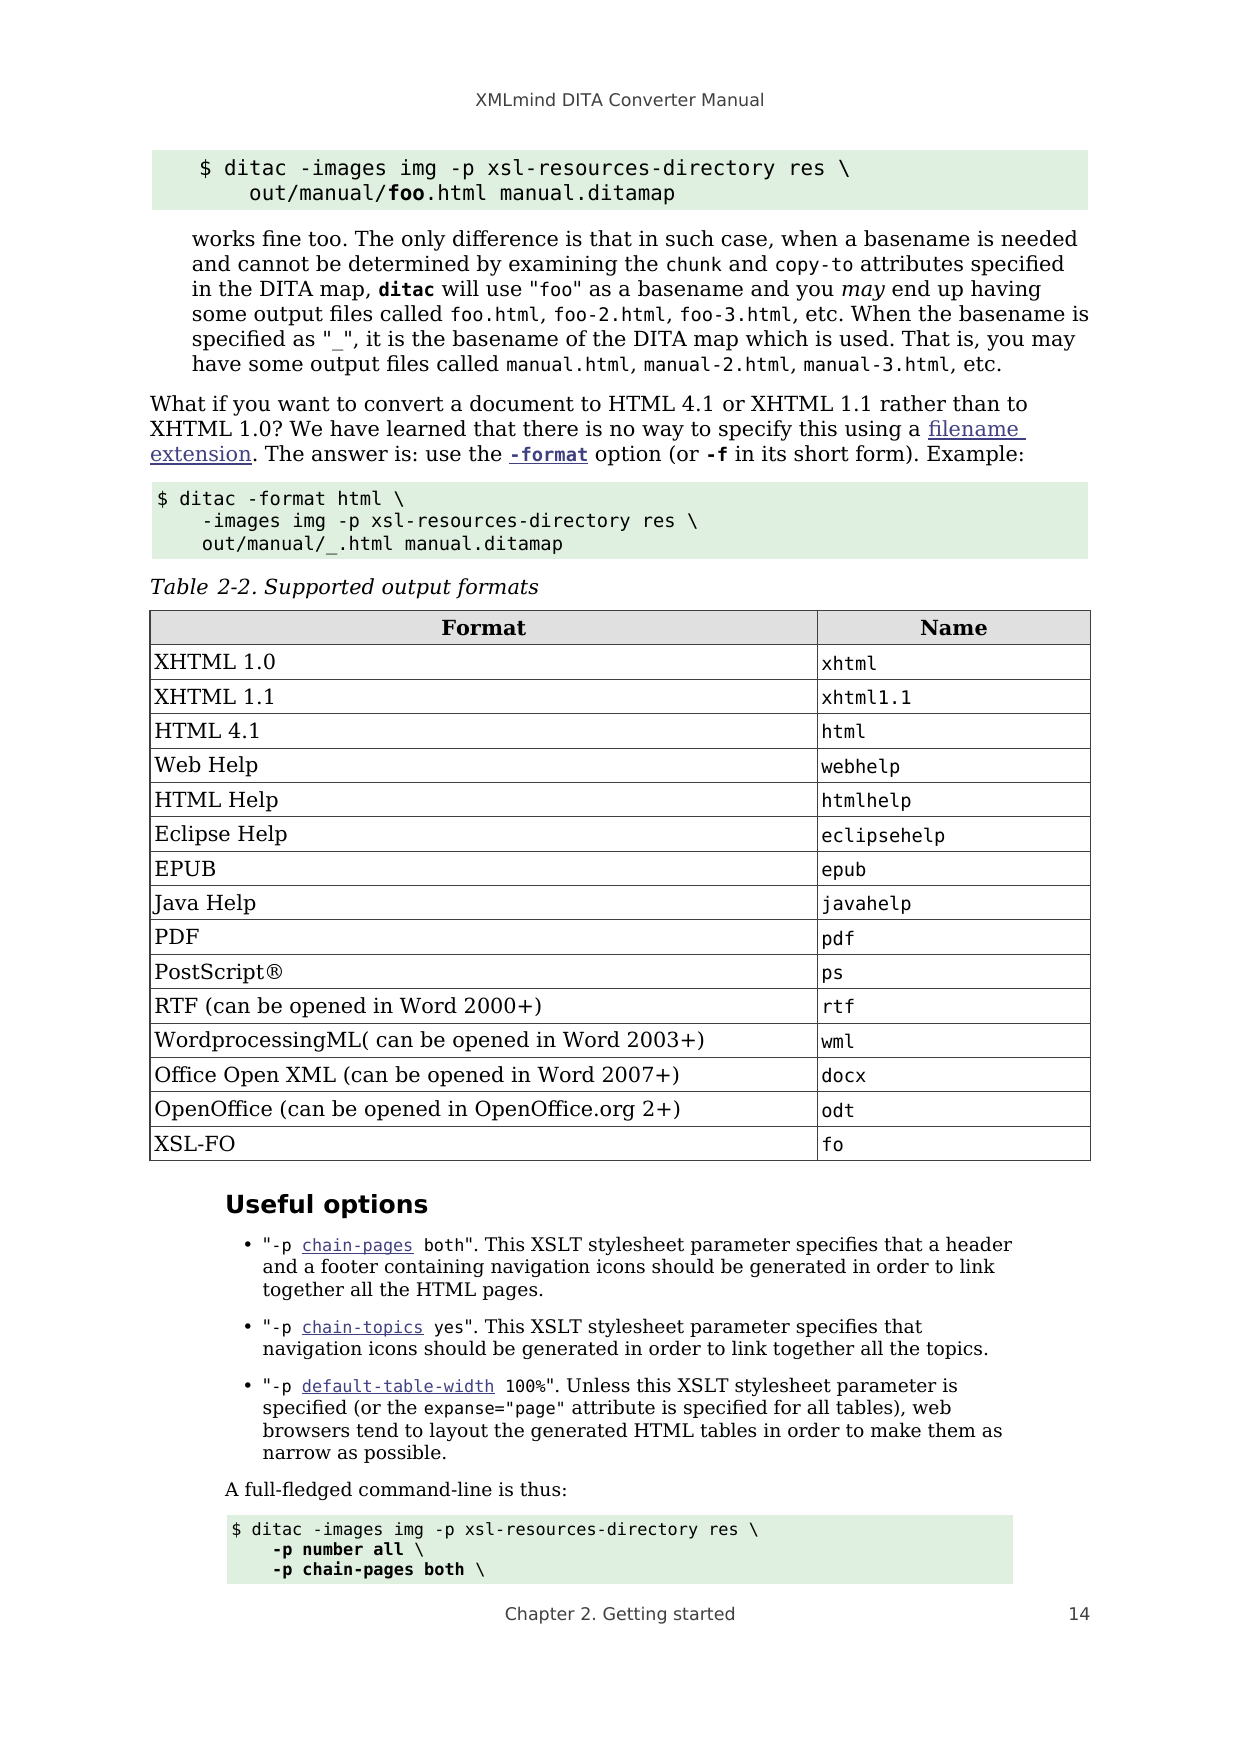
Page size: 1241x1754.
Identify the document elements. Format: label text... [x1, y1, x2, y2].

table_header Format [151, 611, 817, 644]
table_cell pdf [818, 920, 1090, 954]
table_cell eclipsehelp [818, 817, 1090, 851]
table_cell Java Help [151, 886, 817, 919]
list "-p chain-pages both". This XSLT stylesheet parameter specifies that a header and a footer containing navigation icons should be generated in order to link together all the HTML pages. [225, 1233, 1015, 1301]
text $ ditac -format html \ -images img -p xsl-resources-directory res \ out/manual/_.html manual.ditamap [152, 482, 1088, 559]
table_cell html [818, 714, 1090, 747]
list $ ditac -images img -p xsl-resources-directory res \ out/manual/foo.html manual.ditamap [152, 150, 1088, 210]
table_cell ps [818, 955, 1090, 988]
table_cell Eclipse Help [151, 817, 817, 851]
table_cell XHTML 1.1 [151, 680, 817, 713]
table_cell HTML 4.1 [151, 714, 817, 747]
table_header Name [818, 611, 1090, 644]
table_cell wml [818, 1024, 1090, 1057]
table_cell webhelp [818, 749, 1090, 782]
table_cell RTF (can be opened in Word 2000+) [151, 989, 817, 1022]
table_cell odt [818, 1092, 1090, 1126]
list works fine too. The only difference is that in such case, when a basename is needed and cannot be determined by examining the chunk and copy-to attributes specified in the DITA map, ditac will use "foo" as a basename and you may end up having some output files called foo.html, foo-2.html, foo-3.html, etc. When the basename is specified as "_", it is the basename of the DITA map which is used. That is, you may have some output files called manual.html, manual-2.html, manual-3.html, etc. [150, 226, 1090, 376]
table_cell epub [818, 852, 1090, 885]
text A full-fledged command-line is thus: [225, 1478, 1015, 1501]
table_cell HTML Help [151, 783, 817, 816]
table_cell EPUB [151, 852, 817, 885]
table_cell htmlhelp [818, 783, 1090, 816]
table_cell javahelp [818, 886, 1090, 919]
text Table 2-2. Supported output formats [150, 574, 1090, 599]
list "-p default-table-width 100%". Unless this XSLT stylesheet parameter is specified (or the expanse="page" attribute is specified for all tables), web browsers tend to layout the generated HTML tables in order to make them as narrow as possible. [225, 1374, 1015, 1464]
text $ ditac -images img -p xsl-resources-directory res \ -p number all \ -p chain-pages both \ [227, 1515, 1013, 1584]
table_cell XHTML 1.0 [151, 645, 817, 679]
table_cell xhtml1.1 [818, 680, 1090, 713]
table_cell docx [818, 1058, 1090, 1091]
table_cell WordprocessingML( can be opened in Word 2003+) [151, 1024, 817, 1057]
list "-p chain-topics yes". This XSLT stylesheet parameter specifies that navigation icons should be generated in order to link together all the topics. [225, 1315, 1015, 1360]
table_cell Office Open XML (can be opened in Word 2007+) [151, 1058, 817, 1091]
table_cell PostScript® [151, 955, 817, 988]
table_cell PDF [151, 920, 817, 954]
text Useful options [225, 1189, 1015, 1219]
table_cell OpenOffice (can be opened in OpenOffice.org 2+) [151, 1092, 817, 1126]
text What if you want to convert a document to HTML 4.1 or XHTML 1.1 rather than to XHTML 1.0? We have learned that there is no way to specify this using a filename extension. The answer is: use the -format option (or -f in its short form). Example: [150, 392, 1090, 467]
table_cell XSL-FO [151, 1127, 817, 1160]
table_cell rtf [818, 989, 1090, 1022]
table_cell xhtml [818, 645, 1090, 679]
table_cell fo [818, 1127, 1090, 1160]
table_cell Web Help [151, 749, 817, 782]
